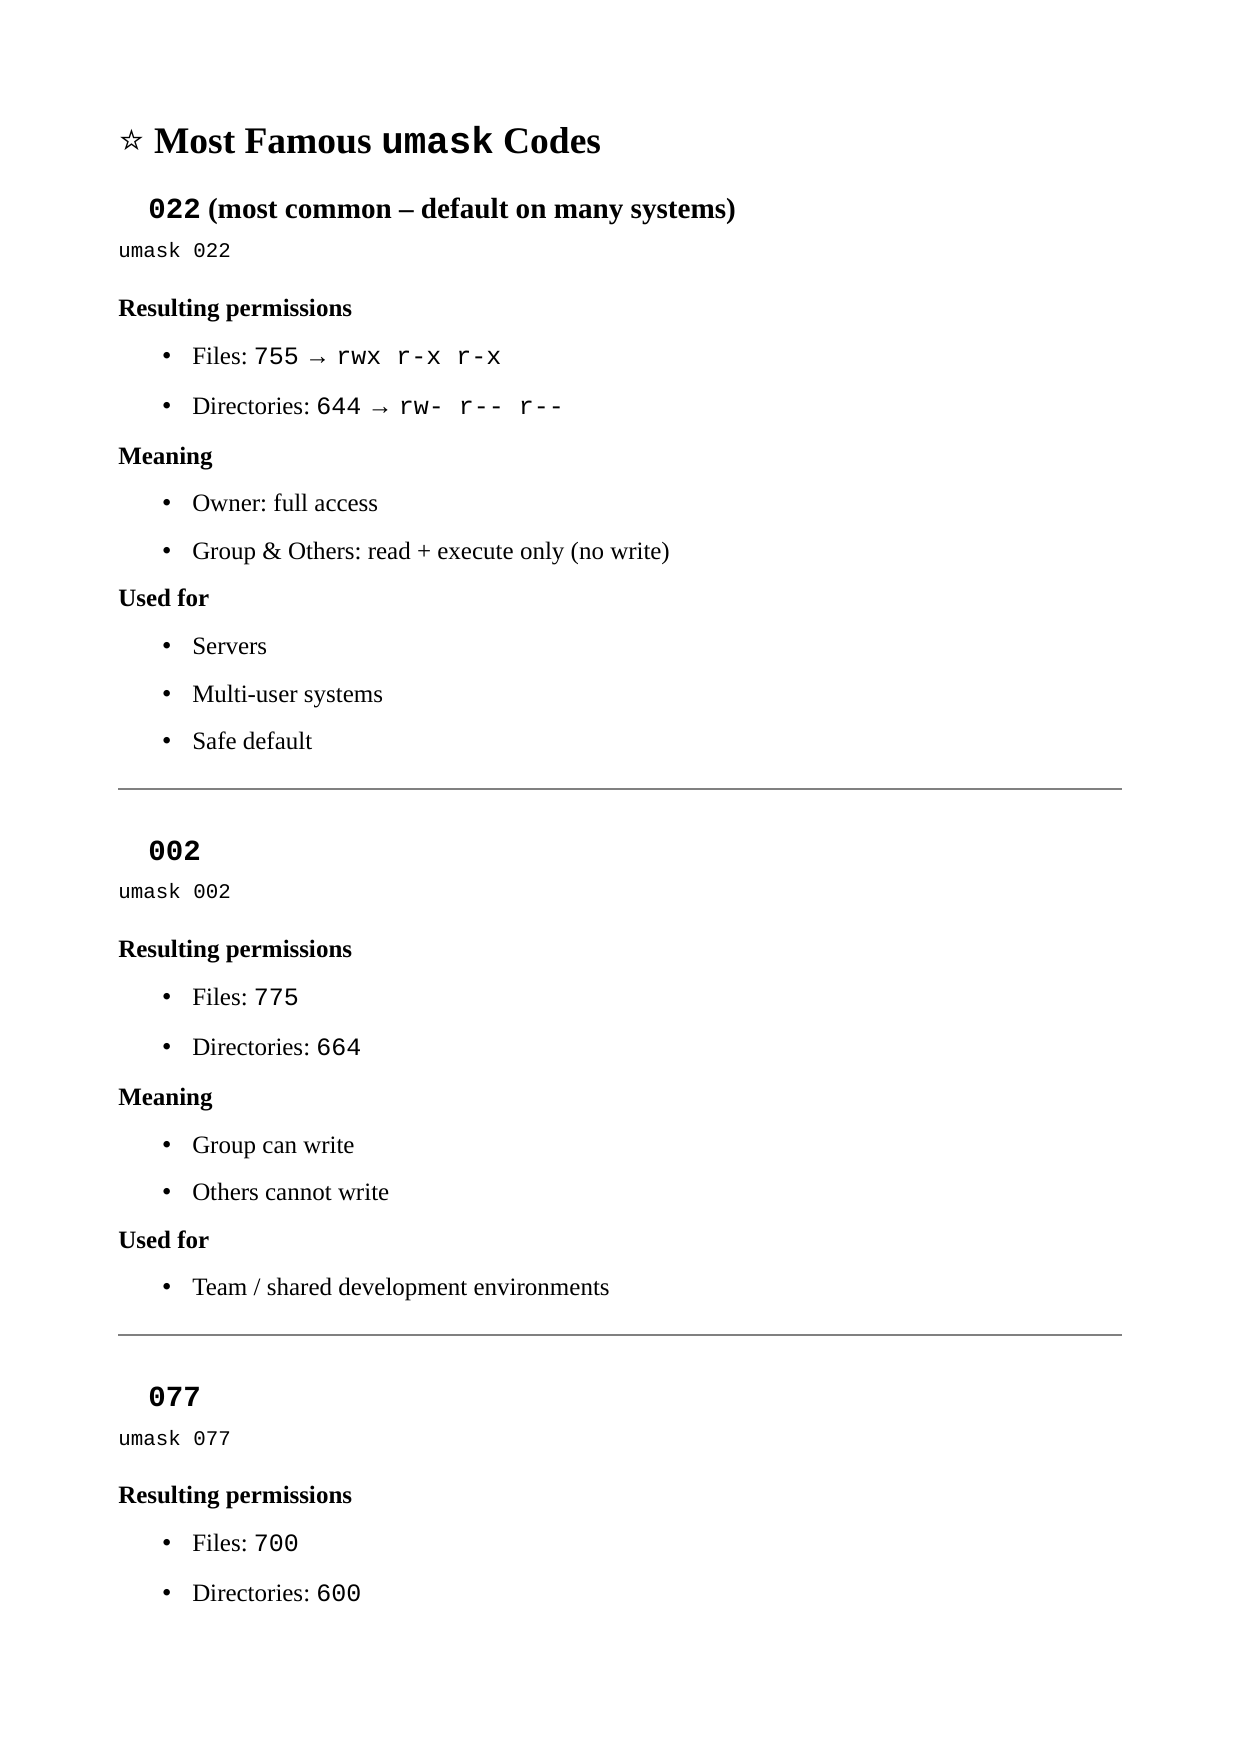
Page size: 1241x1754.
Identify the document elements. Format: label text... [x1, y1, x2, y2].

text Meaning [118, 441, 1122, 469]
list Multi-user systems [162, 679, 1122, 707]
list Safe default [162, 726, 1122, 755]
list Group & Others: read + execute only (no write) [162, 536, 1122, 565]
subtitle 🔹 022 (most common – default on many systems) [118, 191, 1122, 227]
list Team / shared development environments [162, 1272, 1122, 1301]
list Files: 775 [162, 982, 1122, 1013]
list Servers [162, 631, 1122, 660]
text Used for [118, 1225, 1122, 1254]
list Files: 700 [162, 1528, 1122, 1559]
text Resulting permissions [118, 293, 1122, 322]
subtitle ⭐ Most Famous umask Codes [118, 118, 1122, 164]
text Resulting permissions [118, 1481, 1122, 1509]
list Others cannot write [162, 1177, 1122, 1206]
text Resulting permissions [118, 934, 1122, 963]
list Owner: full access [162, 488, 1122, 517]
list Group can write [162, 1130, 1122, 1158]
text umask 077 [118, 1427, 1122, 1451]
list Directories: 600 [162, 1578, 1122, 1609]
subtitle 🔹 002 [118, 833, 1122, 869]
text umask 022 [118, 240, 1122, 264]
list Files: 755 → rwx r-x r-x [162, 341, 1122, 372]
list Directories: 644 → rw- r-- r-- [162, 391, 1122, 422]
subtitle 🔹 077 [118, 1379, 1122, 1415]
text Used for [118, 583, 1122, 612]
list Directories: 664 [162, 1032, 1122, 1063]
text Meaning [118, 1082, 1122, 1111]
text umask 002 [118, 881, 1122, 905]
